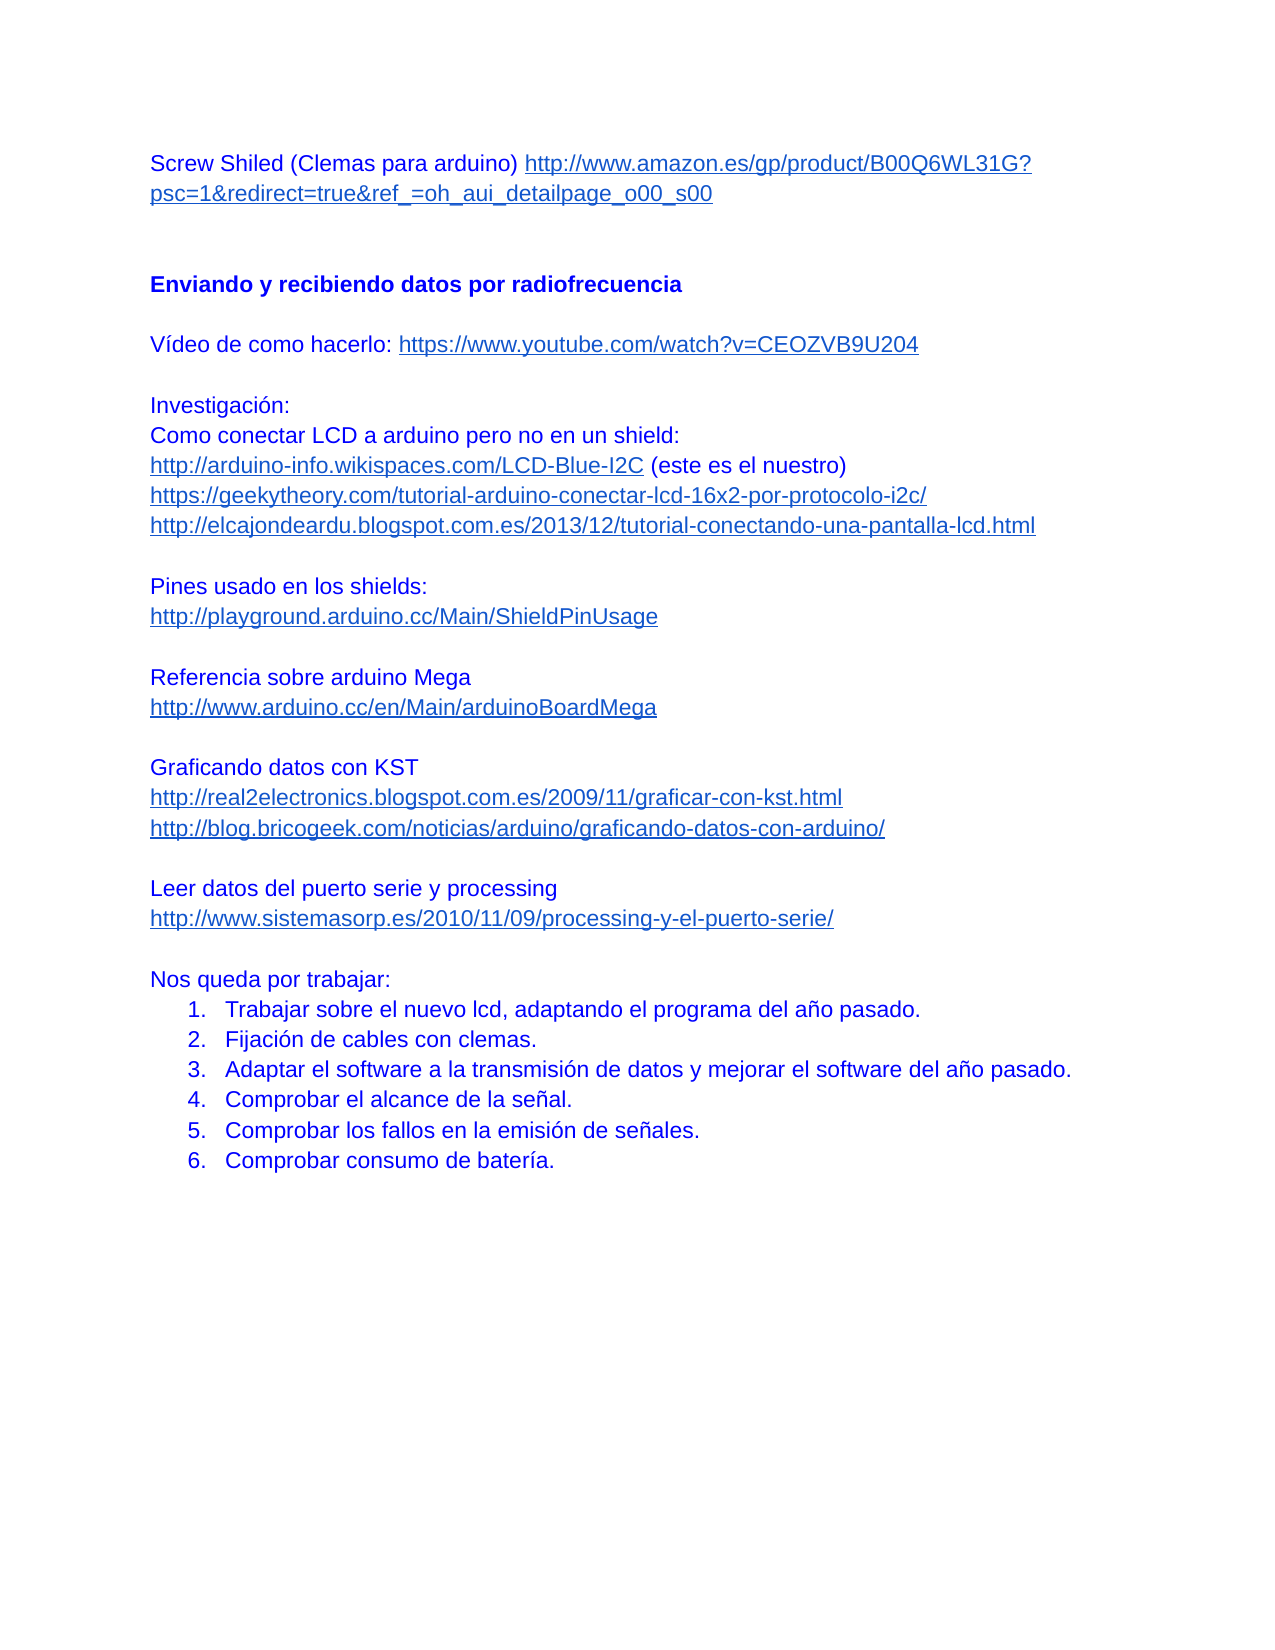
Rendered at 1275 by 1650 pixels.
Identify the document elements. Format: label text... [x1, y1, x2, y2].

text Pines usado en los shields: [150, 573, 1125, 599]
text http://arduino-info.wikispaces.com/LCD-Blue-I2C (este es el nuestro) [150, 452, 1125, 478]
text Screw Shiled (Clemas para arduino) http://www.amazon.es/gp/product/B00Q6WL31G?psc=1&redirect=true&ref_=oh_aui_detailpage_o00_s00 [150, 150, 1125, 207]
list Comprobar el alcance de la señal. [187, 1086, 1125, 1113]
list Adaptar el software a la transmisión de datos y mejorar el software del año pasado. [187, 1056, 1125, 1083]
text Leer datos del puerto serie y processing [150, 875, 1125, 901]
text https://geekytheory.com/tutorial-arduino-conectar-lcd-16x2-por-protocolo-i2c/ [150, 482, 1125, 509]
text Referencia sobre arduino Mega [150, 663, 1125, 690]
list Fijación de cables con clemas. [187, 1026, 1125, 1052]
text Graficando datos con KST [150, 754, 1125, 781]
text Enviando y recibiendo datos por radiofrecuencia [150, 271, 1125, 297]
text Como conectar LCD a arduino pero no en un shield: [150, 422, 1125, 448]
text http://www.arduino.cc/en/Main/arduinoBoardMega [150, 694, 1125, 720]
text http://real2electronics.blogspot.com.es/2009/11/graficar-con-kst.html [150, 784, 1125, 811]
list Comprobar los fallos en la emisión de señales. [187, 1117, 1125, 1143]
text http://elcajondeardu.blogspot.com.es/2013/12/tutorial-conectando-una-pantalla-lcd.html [150, 512, 1125, 539]
list Comprobar consumo de batería. [187, 1147, 1125, 1173]
text Vídeo de como hacerlo: https://www.youtube.com/watch?v=CEOZVB9U204 [150, 331, 1125, 358]
text http://www.sistemasorp.es/2010/11/09/processing-y-el-puerto-serie/ [150, 905, 1125, 932]
text Nos queda por trabajar: [150, 966, 1125, 992]
text http://playground.arduino.cc/Main/ShieldPinUsage [150, 603, 1125, 629]
text http://blog.bricogeek.com/noticias/arduino/graficando-datos-con-arduino/ [150, 814, 1125, 841]
text Investigación: [150, 392, 1125, 418]
list Trabajar sobre el nuevo lcd, adaptando el programa del año pasado. [187, 996, 1125, 1022]
